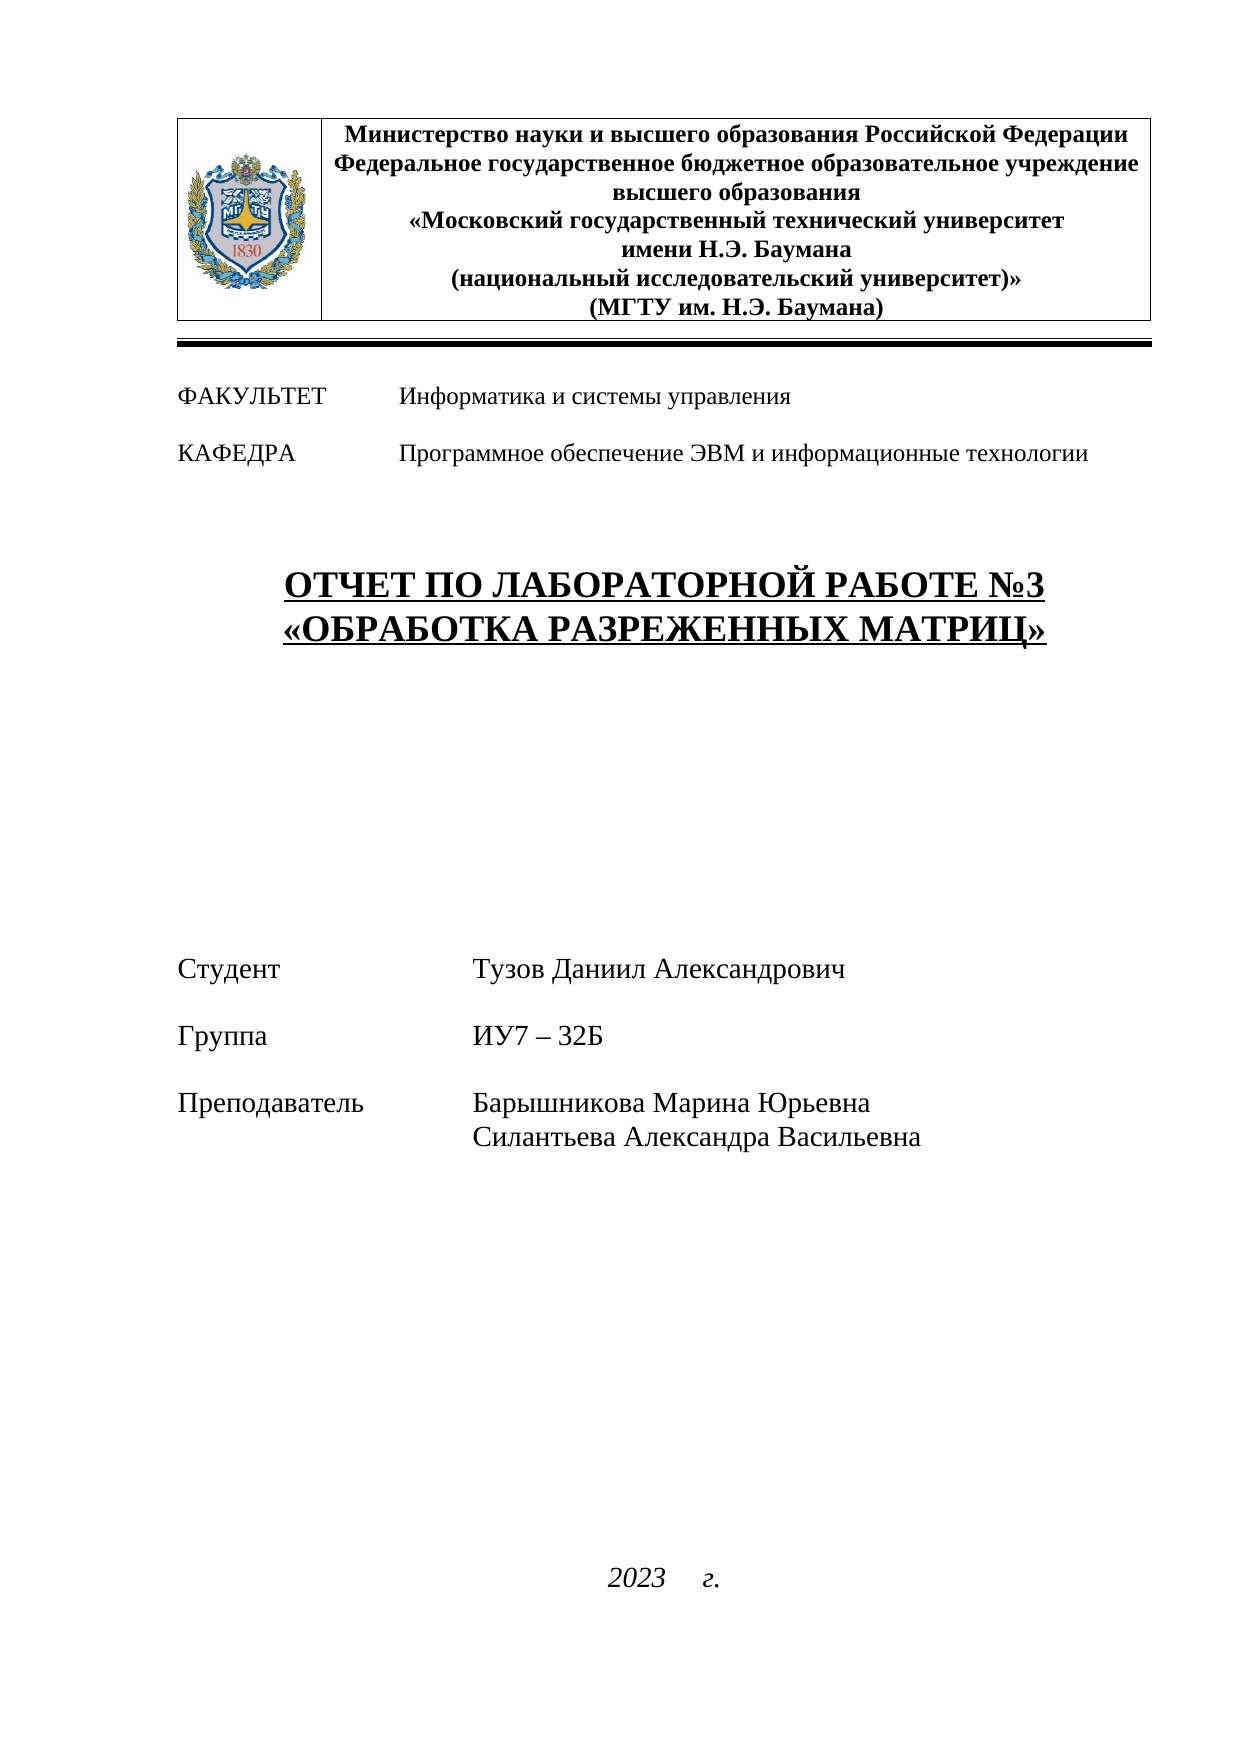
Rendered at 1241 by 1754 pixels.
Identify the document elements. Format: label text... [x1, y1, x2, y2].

text 2023 г. [177, 1561, 1152, 1594]
picture [196, 153, 307, 290]
text ОТЧЕТ ПО ЛАБОРАТОРНОЙ РАБОТЕ №3 «ОБРАБОТКА РАЗРЕЖЕННЫХ МАТРИЦ» [177, 563, 1152, 649]
text Студент Тузов Даниил Александрович [177, 951, 1152, 984]
text Силантьева Александра Васильевна [177, 1119, 1152, 1152]
text ФАКУЛЬТЕТ Информатика и системы управления [177, 381, 1152, 409]
table_header Министерство науки и высшего образования Российской Федерации Федеральное государственное бюджетное образовательное учреждение высшего образования «Московский государственный технический университет имени Н.Э. Баумана (национальный исследовательский университет)» (МГТУ им. Н.Э. Баумана) [322, 119, 1150, 320]
text Группа ИУ7 – 32Б [177, 1018, 1152, 1052]
text КАФЕДРА Программное обеспечение ЭВМ и информационные технологии [177, 438, 1152, 467]
text Преподаватель Барышникова Марина Юрьевна [177, 1085, 1152, 1119]
table_header [178, 119, 321, 320]
